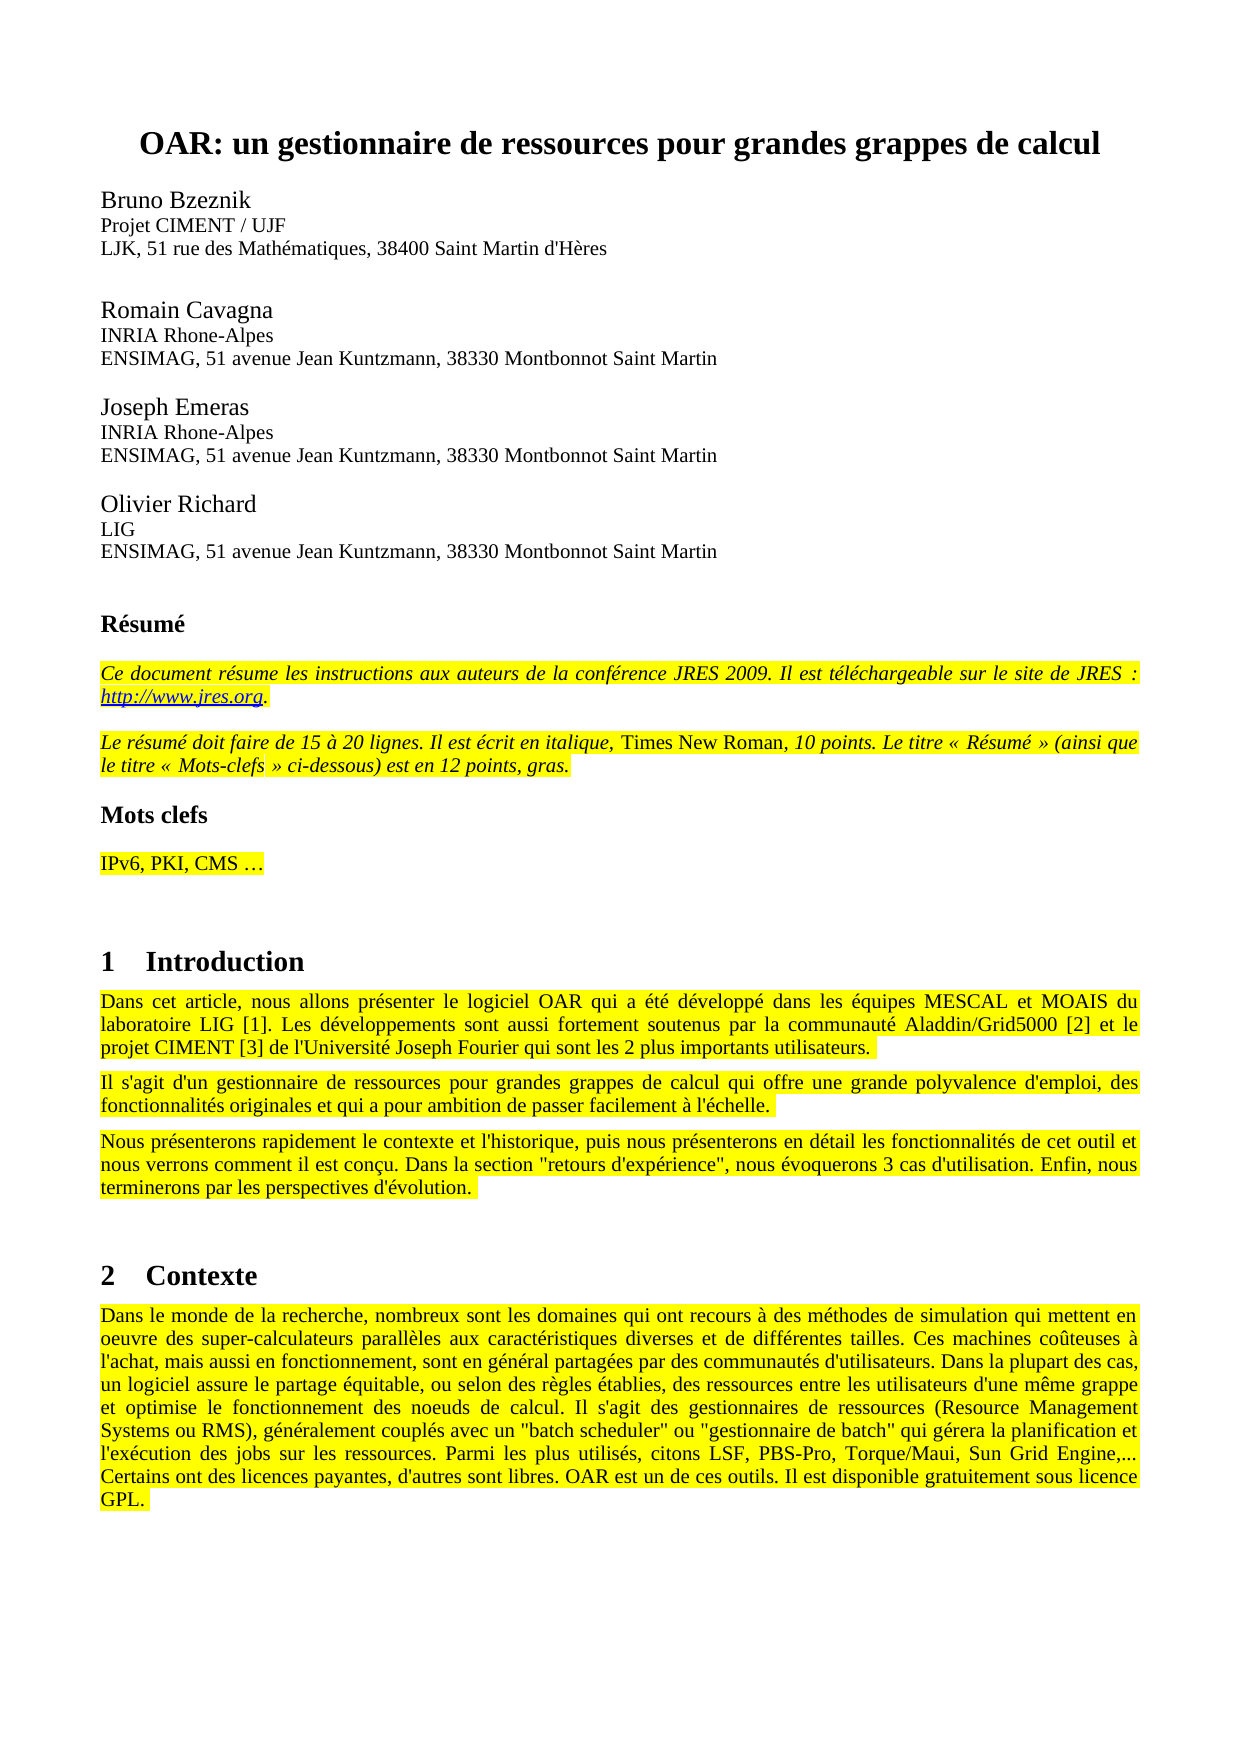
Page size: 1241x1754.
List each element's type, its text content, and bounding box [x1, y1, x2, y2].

text Ce document résume les instructions aux auteurs de la conférence JRES 2009. Il est téléchargeable sur le site de JRES : http://www.jres.org. [100, 661, 1140, 707]
text Projet CIMENT / UJF [100, 214, 1140, 237]
text INRIA Rhone-Alpes [100, 324, 1140, 347]
text ENSIMAG, 51 avenue Jean Kuntzmann, 38330 Montbonnot Saint Martin [100, 347, 1140, 370]
text LIG [100, 517, 1140, 540]
text IPv6, PKI, CMS … [100, 852, 1140, 875]
text Il s'agit d'un gestionnaire de ressources pour grandes grappes de calcul qui offre une grande polyvalence d'emploi, des fonctionnalités originales et qui a pour ambition de passer facilement à l'échelle. [100, 1071, 1140, 1117]
text ENSIMAG, 51 avenue Jean Kuntzmann, 38330 Montbonnot Saint Martin [100, 444, 1140, 467]
text INRIA Rhone-Alpes [100, 421, 1140, 444]
subtitle Contexte [100, 1259, 1140, 1292]
text Joseph Emeras [100, 393, 1140, 421]
text Résumé [100, 610, 1140, 638]
text LJK, 51 rue des Mathématiques, 38400 Saint Martin d'Hères [100, 237, 1140, 260]
text Bruno Bzeznik [100, 186, 1140, 214]
text Romain Cavagna [100, 296, 1140, 324]
text Nous présenterons rapidement le contexte et l'historique, puis nous présenterons en détail les fonctionnalités de cet outil et nous verrons comment il est conçu. Dans la section "retours d'expérience", nous évoquerons 3 cas d'utilisation. Enfin, nous terminerons par les perspectives d'évolution. [100, 1130, 1140, 1199]
text Dans le monde de la recherche, nombreux sont les domaines qui ont recours à des méthodes de simulation qui mettent en oeuvre des super-calculateurs parallèles aux caractéristiques diverses et de différentes tailles. Ces machines coûteuses à l'achat, mais aussi en fonctionnement, sont en général partagées par des communautés d'utilisateurs. Dans la plupart des cas, un logiciel assure le partage équitable, ou selon des règles établies, des ressources entre les utilisateurs d'une même grappe et optimise le fonctionnement des noeuds de calcul. Il s'agit des gestionnaires de ressources (Resource Management Systems ou RMS), généralement couplés avec un "batch scheduler" ou "gestionnaire de batch" qui gérera la planification et l'exécution des jobs sur les ressources. Parmi les plus utilisés, citons LSF, PBS-Pro, Torque/Maui, Sun Grid Engine,... Certains ont des licences payantes, d'autres sont libres. OAR est un de ces outils. Il est disponible gratuitement sous licence GPL. [100, 1304, 1140, 1534]
text OAR: un gestionnaire de ressources pour grandes grappes de calcul [100, 124, 1140, 161]
text Dans cet article, nous allons présenter le logiciel OAR qui a été développé dans les équipes MESCAL et MOAIS du laboratoire LIG [1]. Les développements sont aussi fortement soutenus par la communauté Aladdin/Grid5000 [2] et le projet CIMENT [3] de l'Université Joseph Fourier qui sont les 2 plus importants utilisateurs. [100, 989, 1140, 1059]
text Le résumé doit faire de 15 à 20 lignes. Il est écrit en italique, Times New Roman, 10 points. Le titre « Résumé » (ainsi que le titre « Mots-clefs » ci-dessous) est en 12 points, gras. [100, 731, 1140, 777]
subtitle Introduction [100, 946, 1140, 978]
text Olivier Richard [100, 490, 1140, 517]
text Mots clefs [100, 801, 1140, 828]
text ENSIMAG, 51 avenue Jean Kuntzmann, 38330 Montbonnot Saint Martin [100, 540, 1140, 563]
